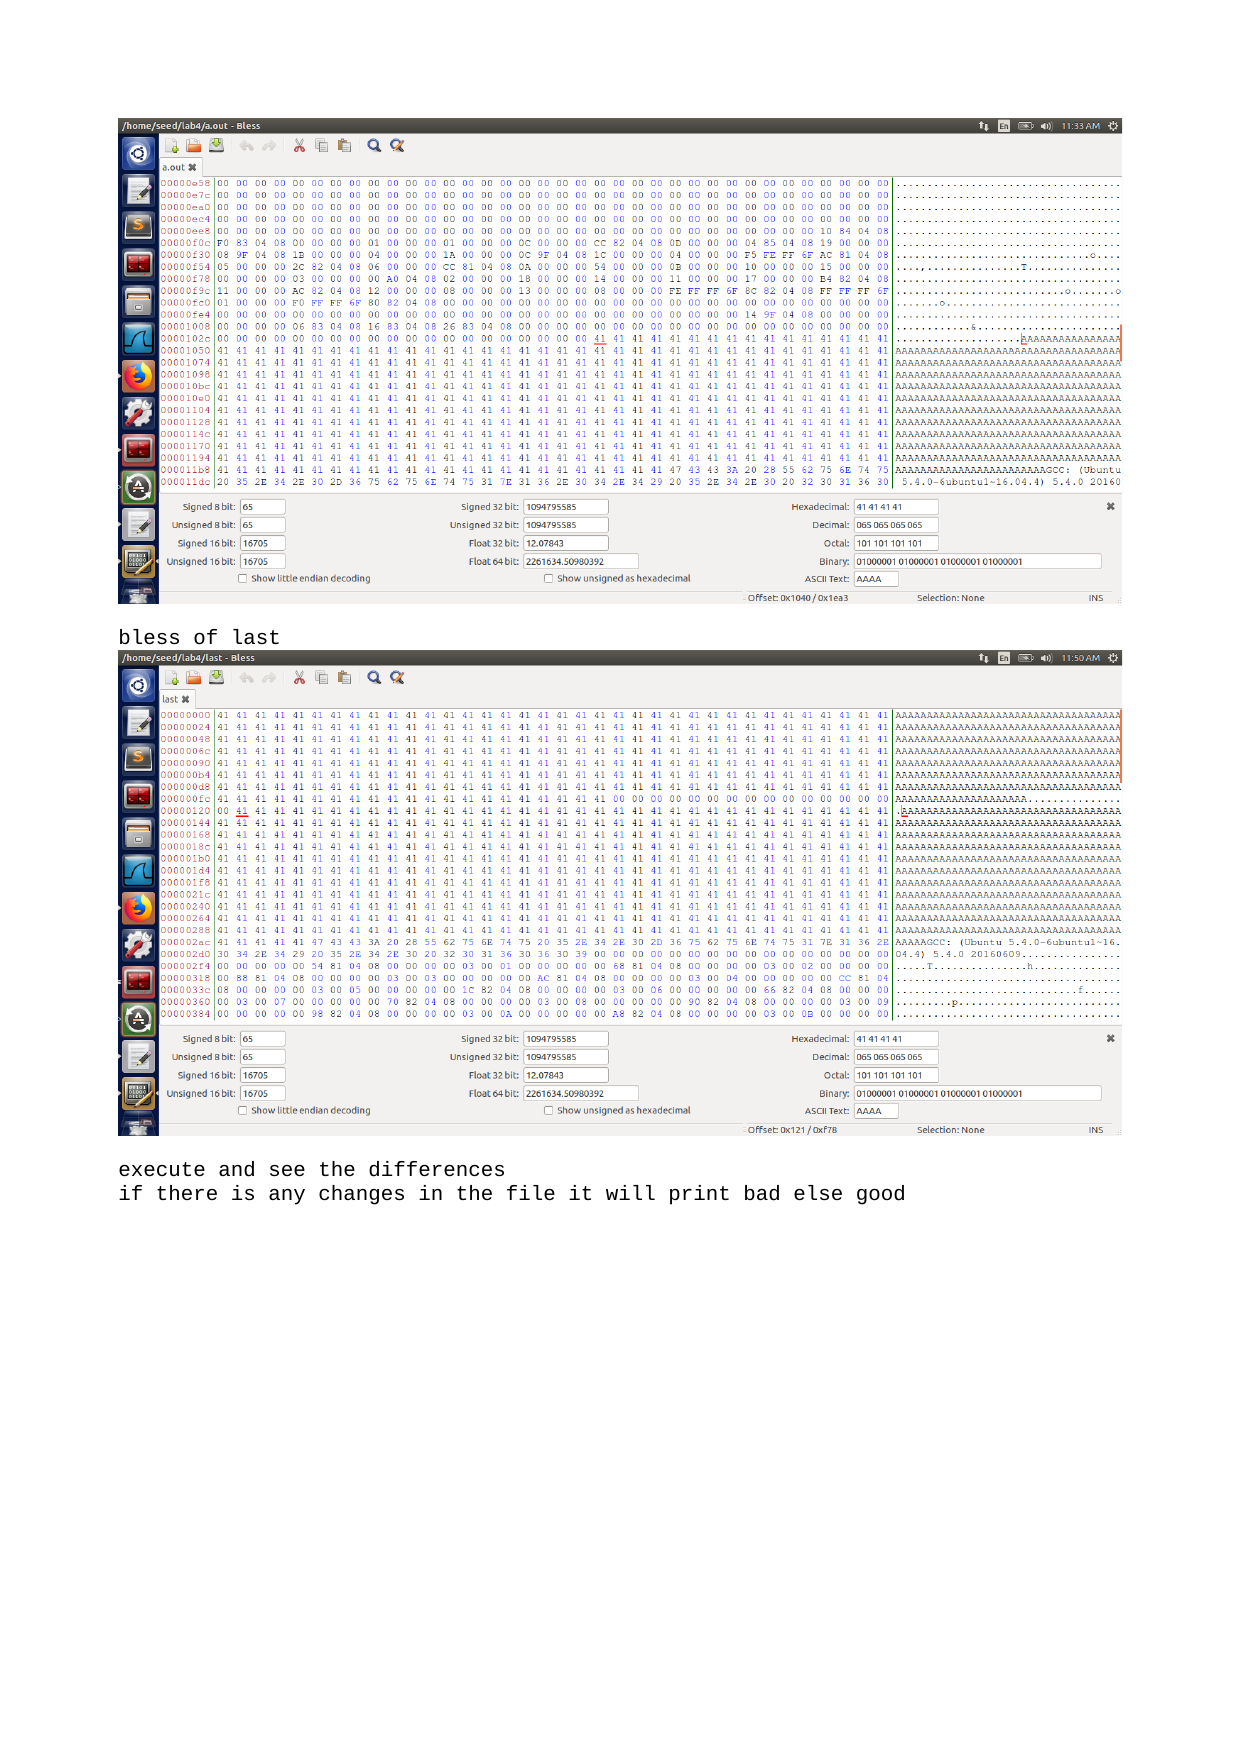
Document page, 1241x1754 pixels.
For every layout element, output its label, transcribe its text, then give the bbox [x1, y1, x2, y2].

text if there is any changes in the file it will print bad else good [118, 1183, 1122, 1206]
picture [118, 118, 1123, 604]
text execute and see the differences [118, 1159, 1122, 1183]
text bless of last [118, 627, 1122, 650]
picture [118, 650, 1123, 1136]
